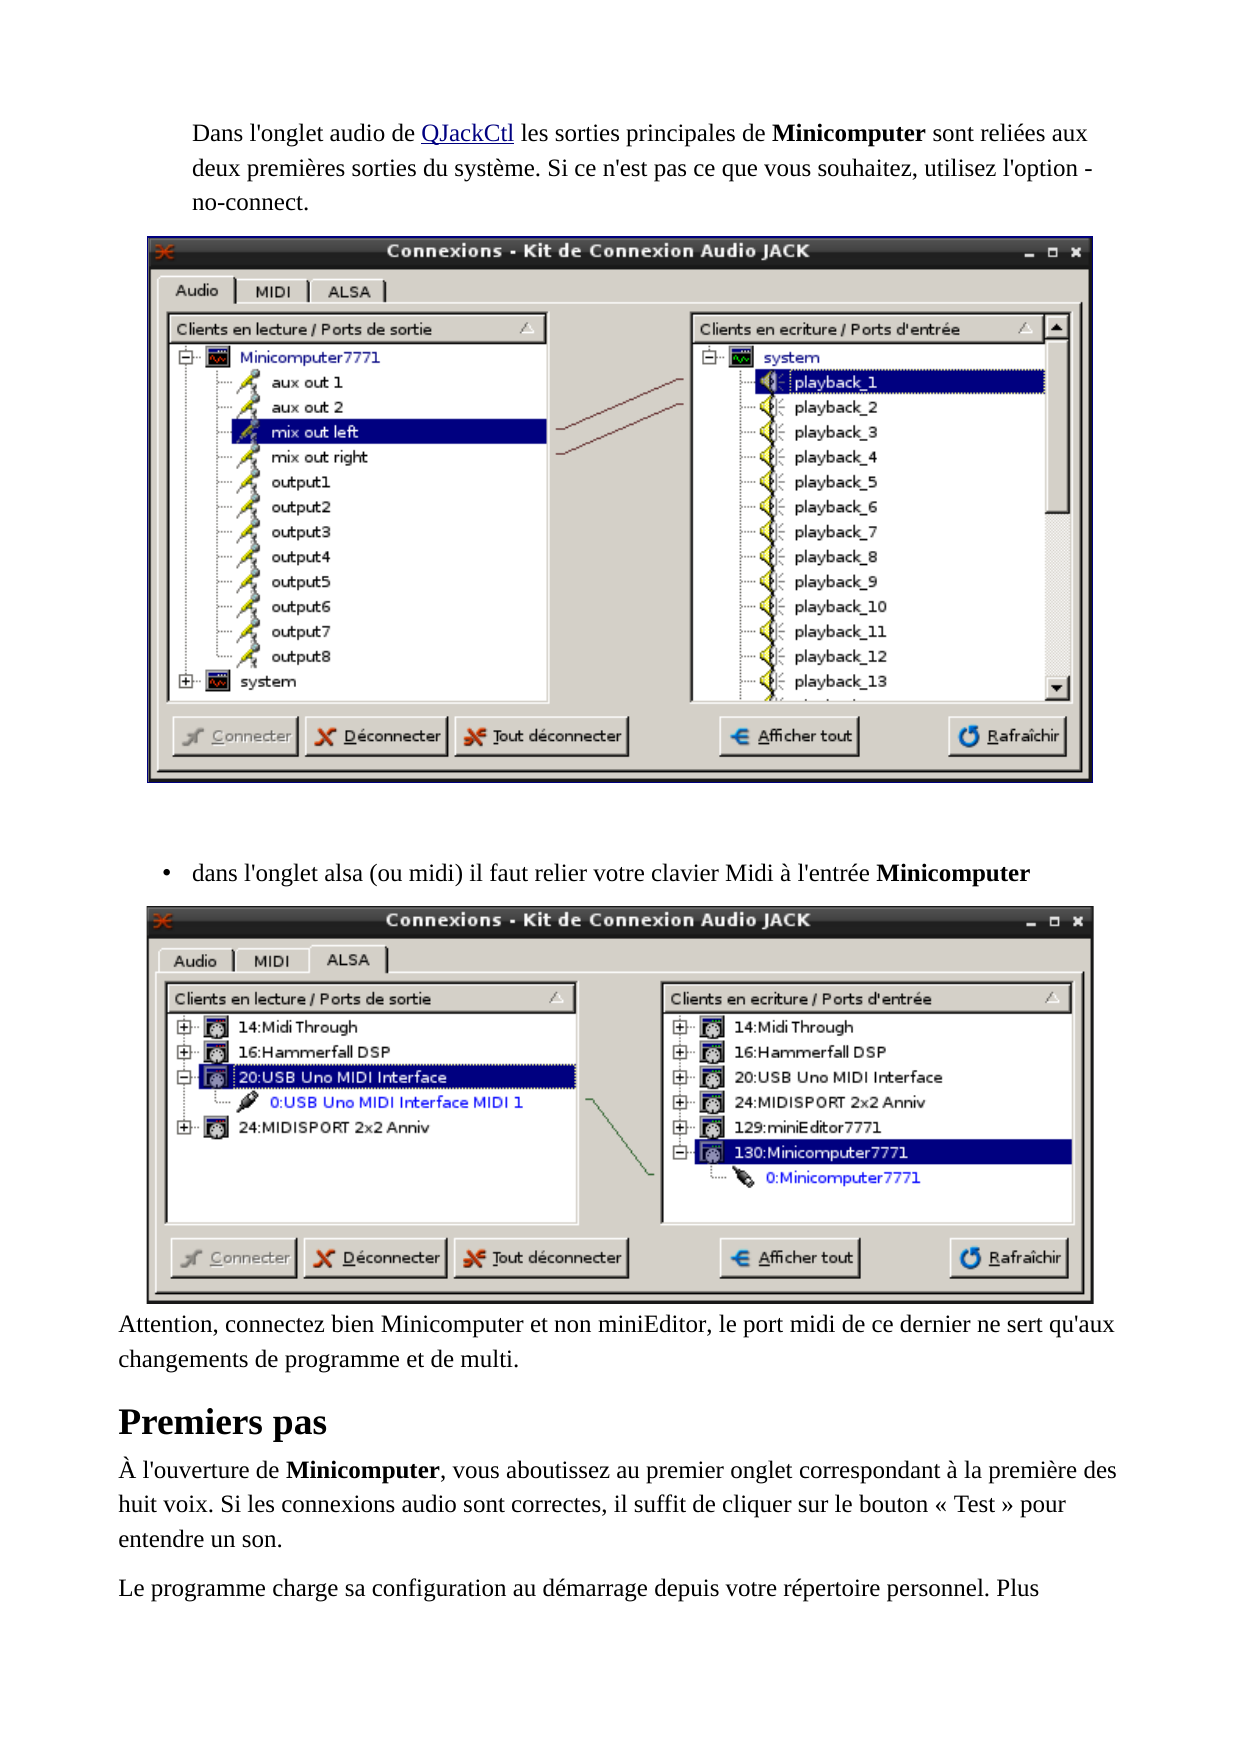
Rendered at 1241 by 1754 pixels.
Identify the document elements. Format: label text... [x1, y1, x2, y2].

picture [148, 238, 1092, 782]
list Dans l'onglet audio de QJackCtl les sorties principales de Minicomputer sont reliées aux deux premières sorties du système. Si ce n'est pas ce que vous souhaitez, utilisez l'option -no-connect. [162, 118, 1122, 216]
subtitle Premiers pas [118, 1399, 1122, 1442]
list dans l'onglet alsa (ou midi) il faut relier votre clavier Midi à l'entrée Minicomputer [162, 858, 1122, 886]
text Attention, connectez bien Minicomputer et non miniEditor, le port midi de ce dernier ne sert qu'aux changements de programme et de multi. [118, 907, 1122, 1373]
text Le programme charge sa configuration au démarrage depuis votre répertoire personnel. Plus [118, 1573, 1122, 1602]
text À l'ouverture de Minicomputer, vous aboutissez au premier onglet correspondant à la première des huit voix. Si les connexions audio sont correctes, il suffit de cliquer sur le bouton « Test » pour entendre un son. [118, 1455, 1122, 1552]
picture [146, 906, 1094, 1304]
